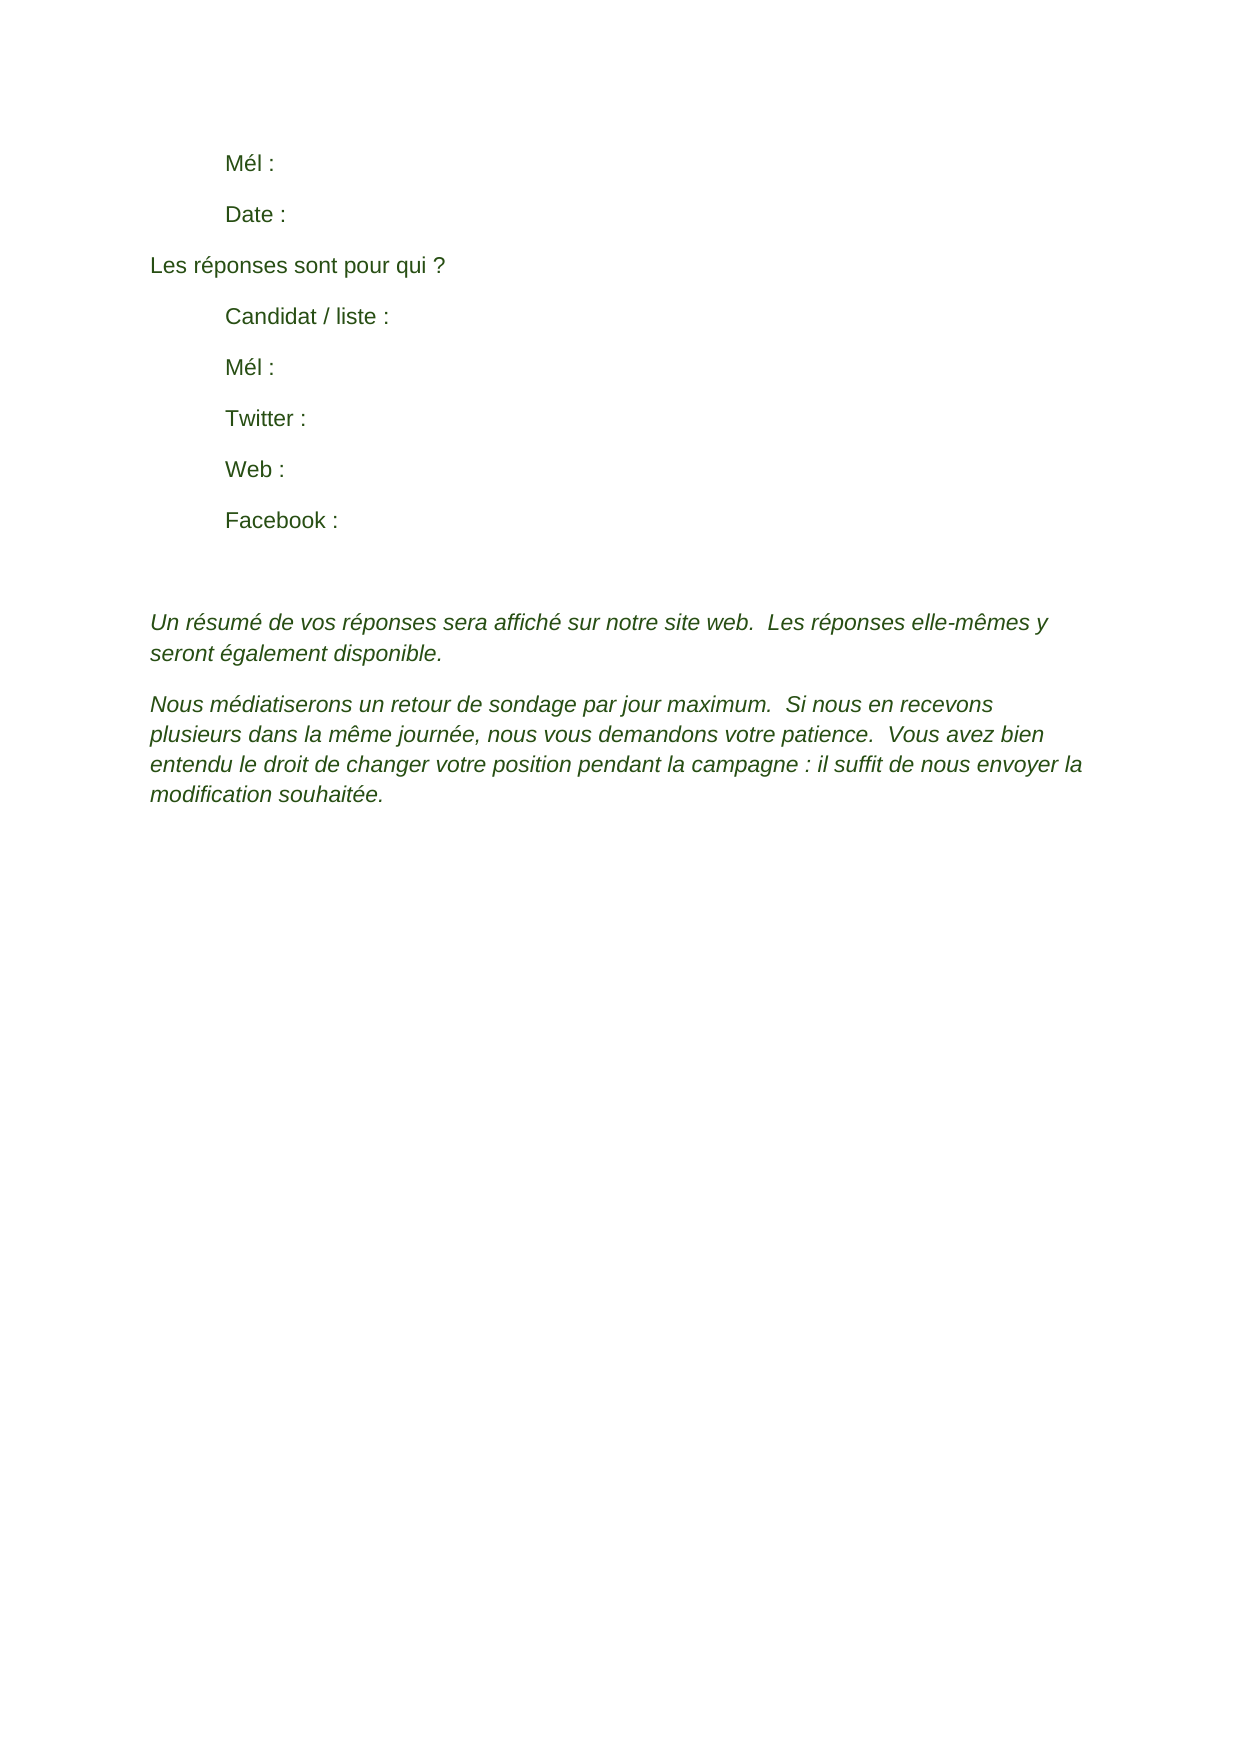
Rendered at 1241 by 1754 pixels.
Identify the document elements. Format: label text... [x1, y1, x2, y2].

text Mél : [225, 150, 1090, 176]
text Les réponses sont pour qui ? [150, 252, 1090, 278]
text Date : [225, 201, 1090, 227]
text Facebook : [225, 507, 1090, 534]
text Mél : [225, 354, 1090, 381]
text Nous médiatiserons un retour de sondage par jour maximum. Si nous en recevons plusieurs dans la même journée, nous vous demandons votre patience. Vous avez bien entendu le droit de changer votre position pendant la campagne : il suffit de nous envoyer la modification souhaitée. [150, 691, 1090, 808]
text Candidat / liste : [225, 303, 1090, 329]
text Twitter : [225, 405, 1090, 432]
text Web : [225, 456, 1090, 483]
text Un résumé de vos réponses sera affiché sur notre site web. Les réponses elle-mêmes y seront également disponible. [150, 609, 1090, 666]
